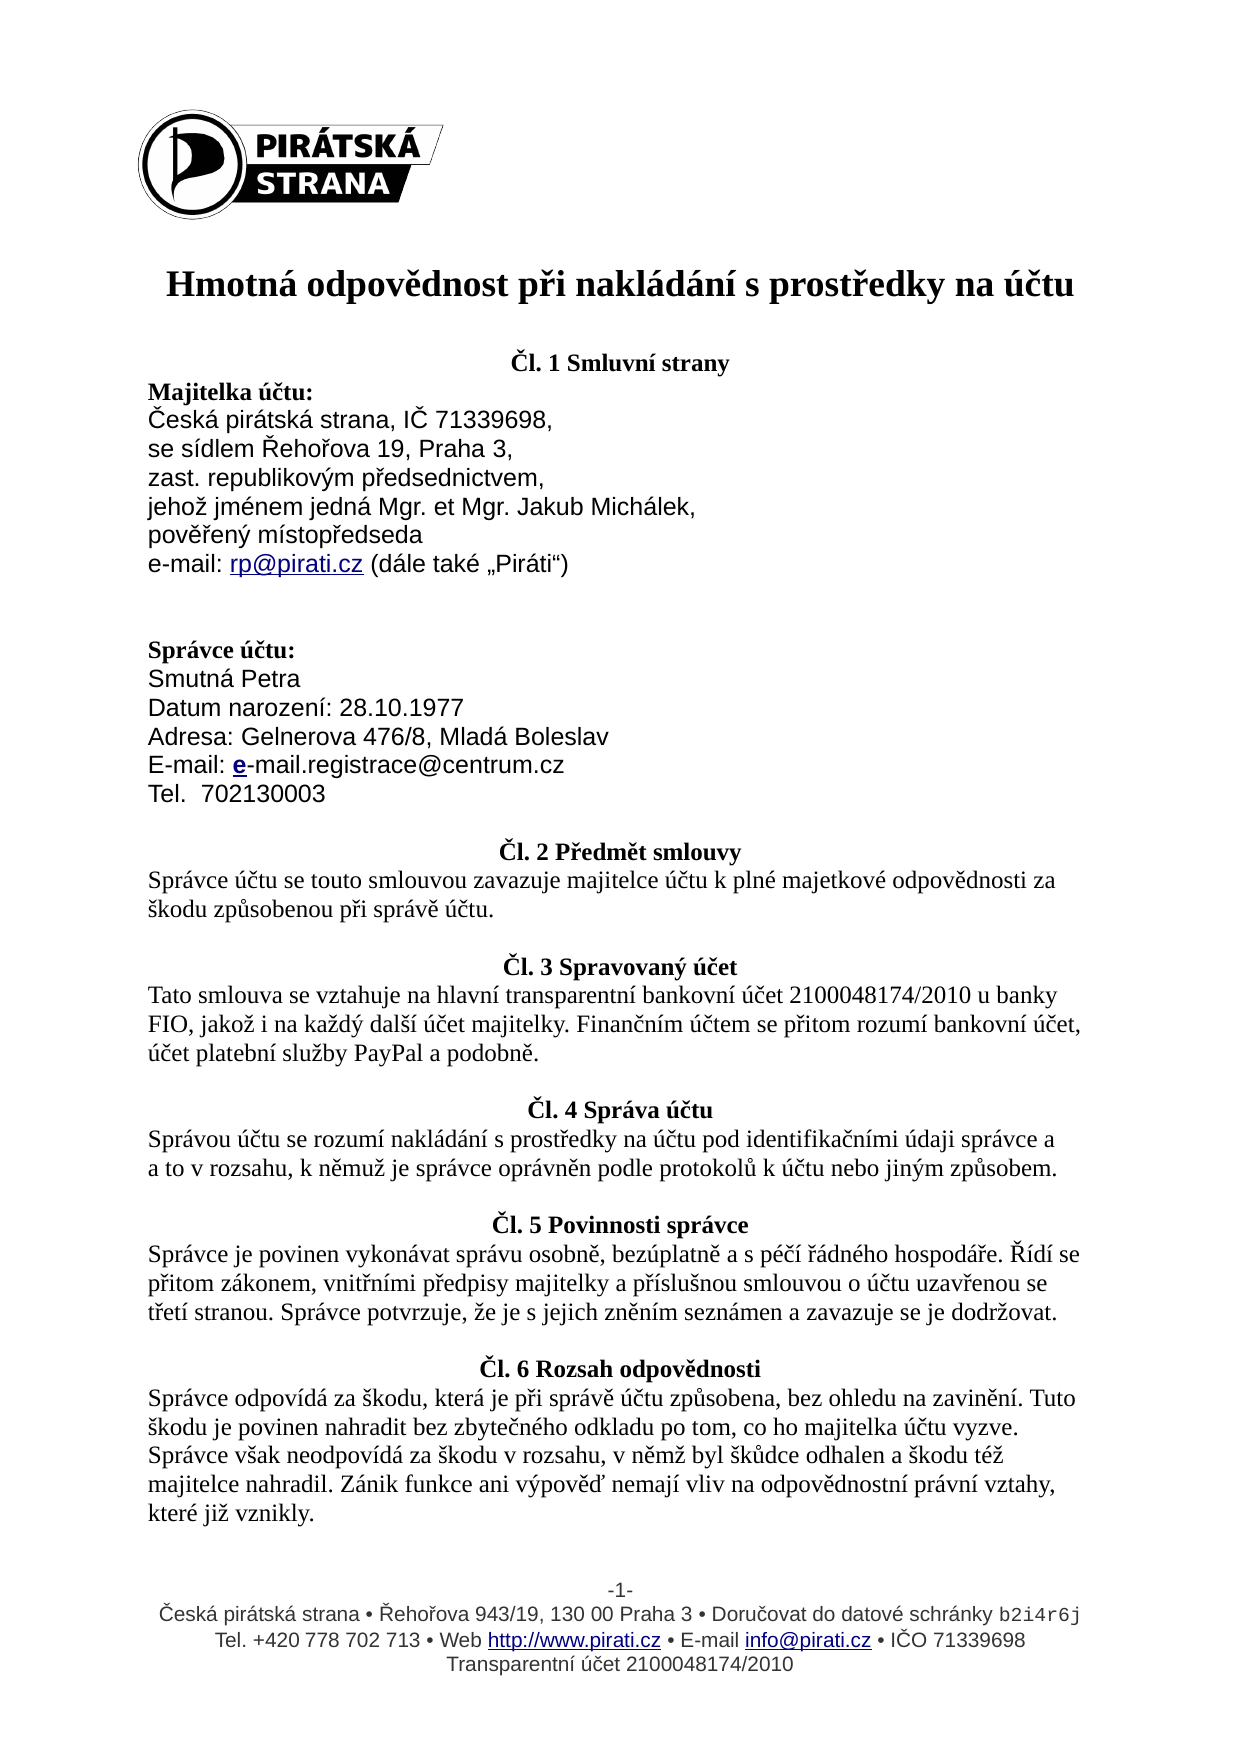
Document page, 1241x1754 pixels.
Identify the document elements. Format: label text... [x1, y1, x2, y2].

text zast. republikovým předsednictvem, jehož jménem jedná Mgr. et Mgr. Jakub Michálek, [148, 463, 1093, 520]
text Správou účtu se rozumí nakládání s prostředky na účtu pod identifikačními údaji správce a [148, 1124, 1093, 1153]
text Hmotná odpovědnost při nakládání s prostředky na účtu [148, 262, 1093, 305]
text Správce účtu: [148, 635, 1093, 664]
text E-mail: e-mail.registrace@centrum.cz Tel. 702130003 [148, 750, 1093, 808]
text Čl. 4 Správa účtu [148, 1095, 1093, 1124]
text a to v rozsahu, k němuž je správce oprávněn podle protokolů k účtu nebo jiným způsobem. [148, 1153, 1093, 1182]
text přitom zákonem, vnitřními předpisy majitelky a příslušnou smlouvou o účtu uzavřenou se třetí stranou. Správce potvrzuje, že je s jejich zněním seznámen a zavazuje se je dodržovat. [148, 1268, 1093, 1354]
text škodu je povinen nahradit bez zbytečného odkladu po tom, co ho majitelka účtu vyzve. Správce však neodpovídá za škodu v rozsahu, v němž byl škůdce odhalen a škodu též majitelce nahradil. Zánik funkce ani výpověď nemají vliv na odpovědnostní právní vztahy, které již vznikly. [148, 1412, 1093, 1527]
text Čl. 1 Smluvní strany [148, 348, 1093, 377]
text Čl. 3 Spravovaný účet [148, 952, 1093, 980]
text Správce je povinen vykonávat správu osobně, bezúplatně a s péčí řádného hospodáře. Řídí se [148, 1239, 1093, 1268]
text Správce odpovídá za škodu, která je při správě účtu způsobena, bez ohledu na zavinění. Tuto [148, 1383, 1093, 1412]
text Čl. 2 Předmět smlouvy [148, 837, 1093, 865]
text Smutná Petra [148, 664, 1093, 693]
text Majitelka účtu: [148, 377, 1093, 405]
text pověřený místopředseda [148, 520, 1093, 549]
text Čl. 5 Povinnosti správce [148, 1210, 1093, 1239]
text Datum narození: 28.10.1977 Adresa: Gelnerova 476/8, Mladá Boleslav [148, 693, 1093, 750]
text Česká pirátská strana, IČ 71339698, se sídlem Řehořova 19, Praha 3, [148, 405, 1093, 463]
text škodu způsobenou při správě účtu. [148, 894, 1093, 923]
text Správce účtu se touto smlouvou zavazuje majitelce účtu k plné majetkové odpovědnosti za [148, 865, 1093, 894]
text Tato smlouva se vztahuje na hlavní transparentní bankovní účet 2100048174/2010 u banky FIO, jakož i na každý další účet majitelky. Finančním účtem se přitom rozumí bankovní účet, účet platební služby PayPal a podobně. [148, 980, 1093, 1067]
text Čl. 6 Rozsah odpovědnosti [148, 1354, 1093, 1383]
text e-mail: rp@pirati.cz (dále také „Piráti“) [148, 549, 1093, 578]
picture [123, 95, 458, 234]
